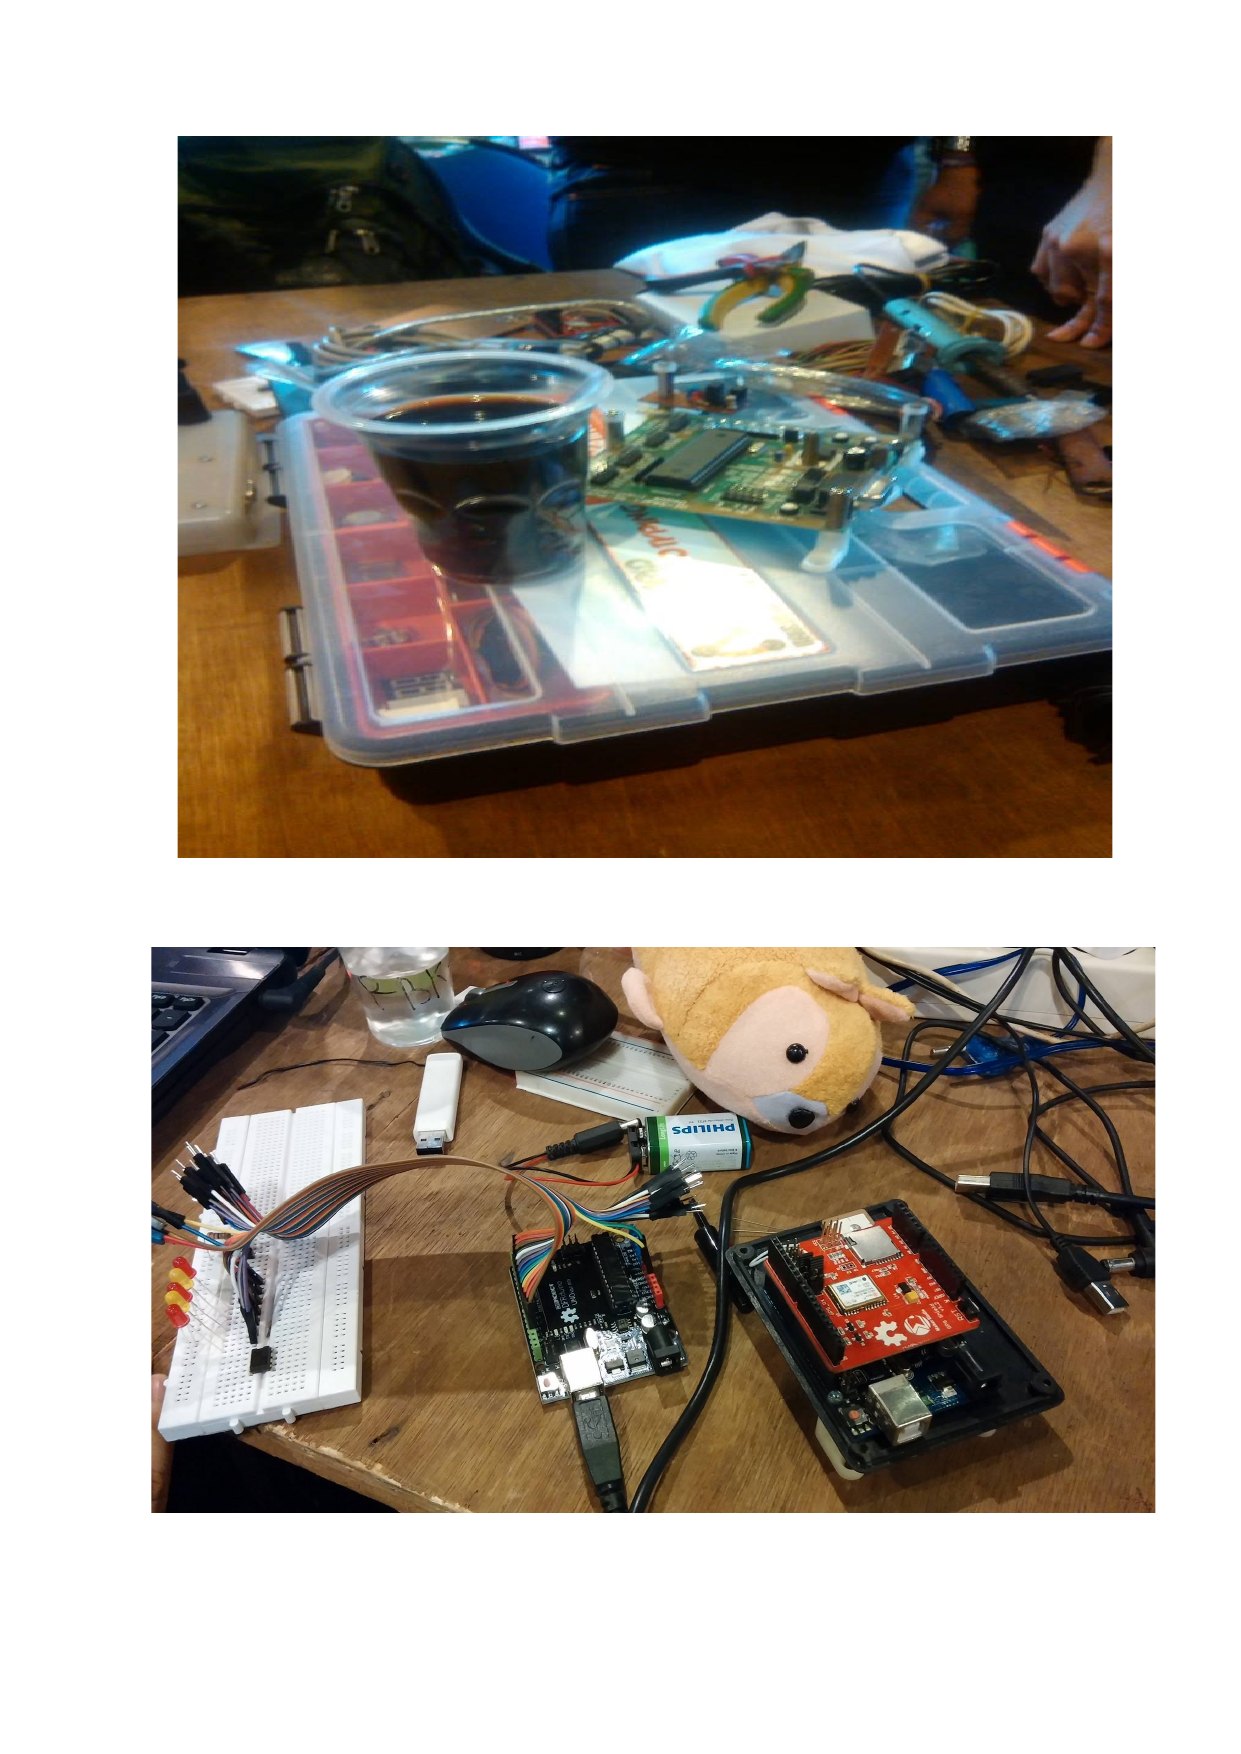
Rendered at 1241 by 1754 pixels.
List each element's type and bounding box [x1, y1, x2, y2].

picture [177, 136, 1113, 858]
picture [151, 947, 1156, 1513]
